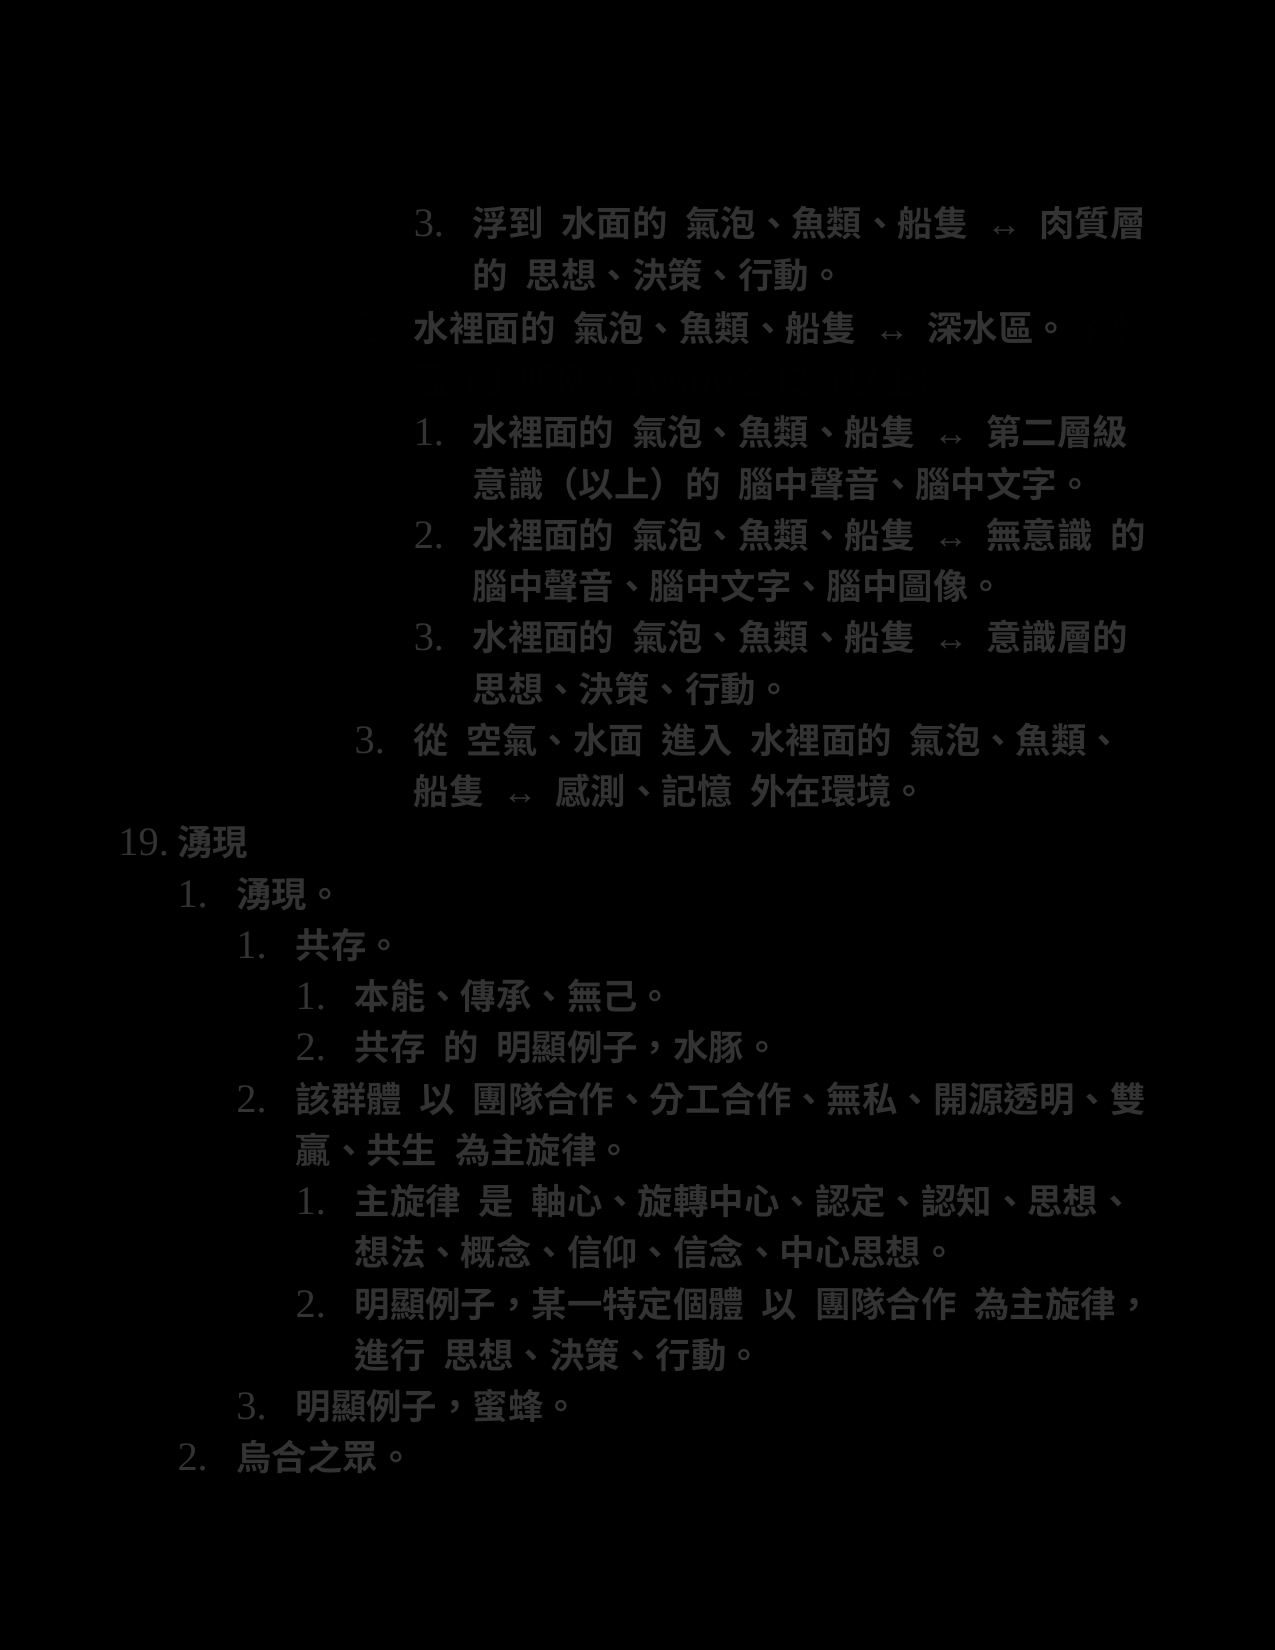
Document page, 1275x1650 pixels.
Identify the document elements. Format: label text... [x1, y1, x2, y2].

list 湧現 [118, 815, 1157, 866]
list 明顯例子，蜜蜂。 [236, 1378, 1157, 1430]
list 從 空氣、水面 進入 水裡面的 氣泡、魚類、船隻 ↔ 感測、記憶 外在環境。 [354, 712, 1157, 815]
list 水裡面的 氣泡、魚類、船隻 ↔ 第二層級意識（以上）的 腦中聲音、腦中文字。 [413, 405, 1157, 507]
list 水裡面的 氣泡、魚類、船隻 ↔ 意識層的 思想、決策、行動。 [413, 610, 1157, 712]
list 明顯例子，某一特定個體 以 團隊合作 為主旋律，進行 思想、決策、行動。 [295, 1276, 1157, 1378]
list 本能、傳承、無己。 [295, 968, 1157, 1020]
list 共存 的 明顯例子，水豚。 [295, 1020, 1157, 1071]
list 水裡面的 氣泡、魚類、船隻 ↔ 深水區。深水區 的 明例，10000公尺（以上） [354, 298, 1157, 405]
list 共存。 [236, 917, 1157, 968]
list 主旋律 是 軸心、旋轉中心、認定、認知、思想、想法、概念、信仰、信念、中心思想。 [295, 1173, 1157, 1276]
list 浮到 水面的 氣泡、魚類、船隻 ↔ 肉質層的 思想、決策、行動。 [413, 196, 1157, 298]
list 該群體 以 團隊合作、分工合作、無私、開源透明、雙贏、共生 為主旋律。 [236, 1071, 1157, 1173]
list 烏合之眾。 [177, 1430, 1157, 1481]
list 水裡面的 氣泡、魚類、船隻 ↔ 無意識 的 腦中聲音、腦中文字、腦中圖像。 [413, 507, 1157, 610]
list 湧現。 [177, 866, 1157, 917]
